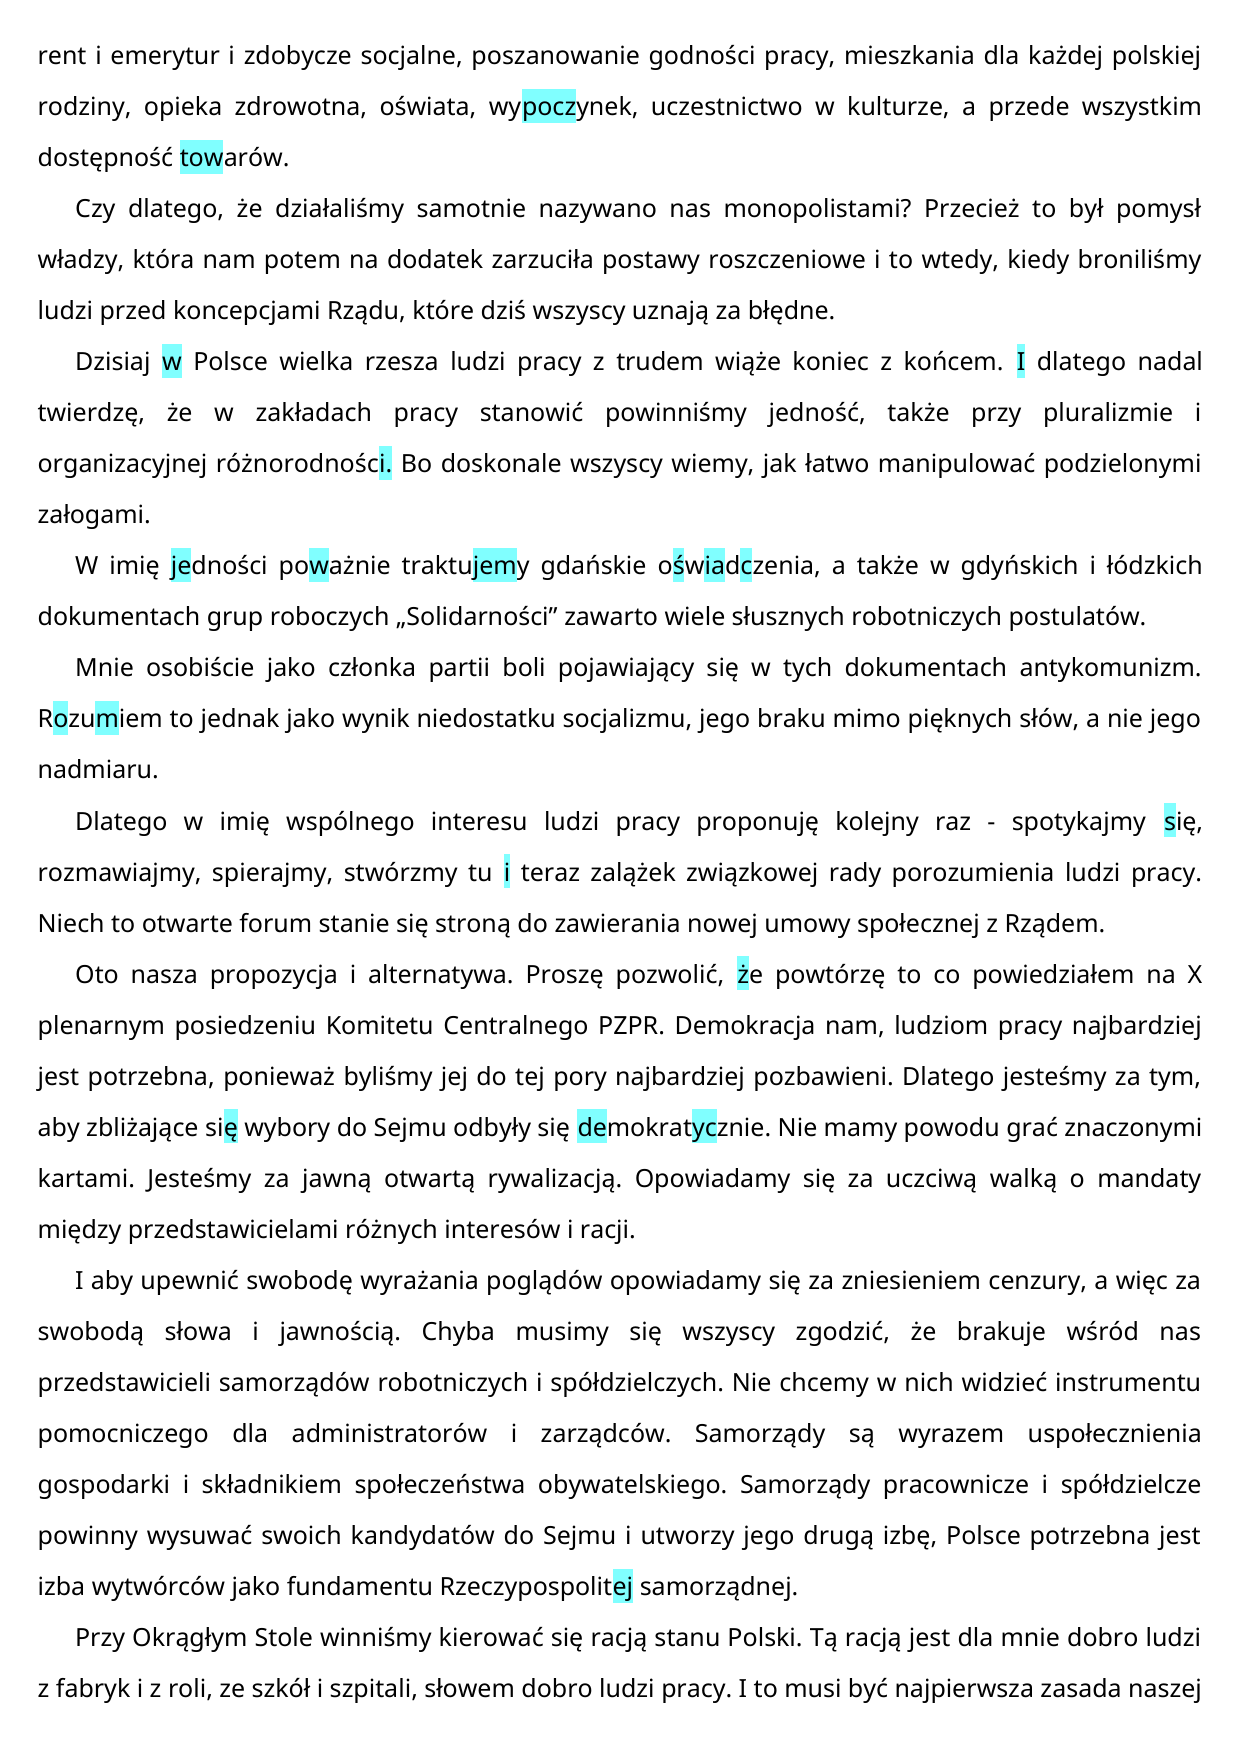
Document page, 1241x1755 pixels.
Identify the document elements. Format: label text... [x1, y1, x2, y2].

text rent i emerytur i zdobycze socjalne, poszanowanie godności pracy, mieszkania dla każdej polskiej rodziny, opieka zdrowotna, oświata, wypoczynek, uczestnictwo w kulturze, a przede wszystkim dostępność towarów. [37, 37, 1203, 174]
text I aby upewnić swobodę wyrażania poglądów opowiadamy się za zniesieniem cenzury, a więc za swobodą słowa i jawnością. Chyba musimy się wszyscy zgodzić, że brakuje wśród nas przedstawicieli samorządów robotniczych i spółdzielczych. Nie chcemy w nich widzieć instrumentu pomocniczego dla administratorów i zarządców. Samorządy są wyrazem uspołecznienia gospodarki i składnikiem społeczeństwa obywatelskiego. Samorządy pracownicze i spółdzielcze powinny wysuwać swoich kandydatów do Sejmu i utworzy jego drugą izbę, Polsce potrzebna jest izba wytwórców jako fundamentu Rzeczypospolitej samorządnej. [37, 1262, 1203, 1603]
text Dzisiaj w Polsce wielka rzesza ludzi pracy z trudem wiąże koniec z końcem. I dlatego nadal twierdzę, że w zakładach pracy stanowić powinniśmy jedność, także przy pluralizmie i organizacyjnej różnorodności. Bo doskonale wszyscy wiemy, jak łatwo manipulować podzielonymi załogami. [37, 344, 1203, 531]
text Przy Okrągłym Stole winniśmy kierować się racją stanu Polski. Tą racją jest dla mnie dobro ludzi z fabryk i z roli, ze szkół i szpitali, słowem dobro ludzi pracy. I to musi być najpierwsza zasada naszej [37, 1620, 1203, 1705]
text W imię jedności poważnie traktujemy gdańskie oświadczenia, a także w gdyńskich i łódzkich dokumentach grup roboczych „Solidarności” zawarto wiele słusznych robotniczych postulatów. [37, 548, 1203, 633]
text Oto nasza propozycja i alternatywa. Proszę pozwolić, że powtórzę to co powiedziałem na X plenarnym posiedzeniu Komitetu Centralnego PZPR. Demokracja nam, ludziom pracy najbardziej jest potrzebna, ponieważ byliśmy jej do tej pory najbardziej pozbawieni. Dlatego jesteśmy za tym, aby zbliżające się wybory do Sejmu odbyły się demokratycznie. Nie mamy powodu grać znaczonymi kartami. Jesteśmy za jawną otwartą rywalizacją. Opowiadamy się za uczciwą walką o mandaty między przedstawicielami różnych interesów i racji. [37, 956, 1203, 1246]
text Dlatego w imię wspólnego interesu ludzi pracy proponuję kolejny raz - spotykajmy się, rozmawiajmy, spierajmy, stwórzmy tu i teraz zalążek związkowej rady porozumienia ludzi pracy. Niech to otwarte forum stanie się stroną do zawierania nowej umowy społecznej z Rządem. [37, 803, 1203, 939]
text Czy dlatego, że działaliśmy samotnie nazywano nas monopolistami? Przecież to był pomysł władzy, która nam potem na dodatek zarzuciła postawy roszczeniowe i to wtedy, kiedy broniliśmy ludzi przed koncepcjami Rządu, które dziś wszyscy uznają za błędne. [37, 191, 1203, 327]
text Mnie osobiście jako członka partii boli pojawiający się w tych dokumentach antykomunizm. Rozumiem to jednak jako wynik niedostatku socjalizmu, jego braku mimo pięknych słów, a nie jego nadmiaru. [37, 650, 1203, 786]
